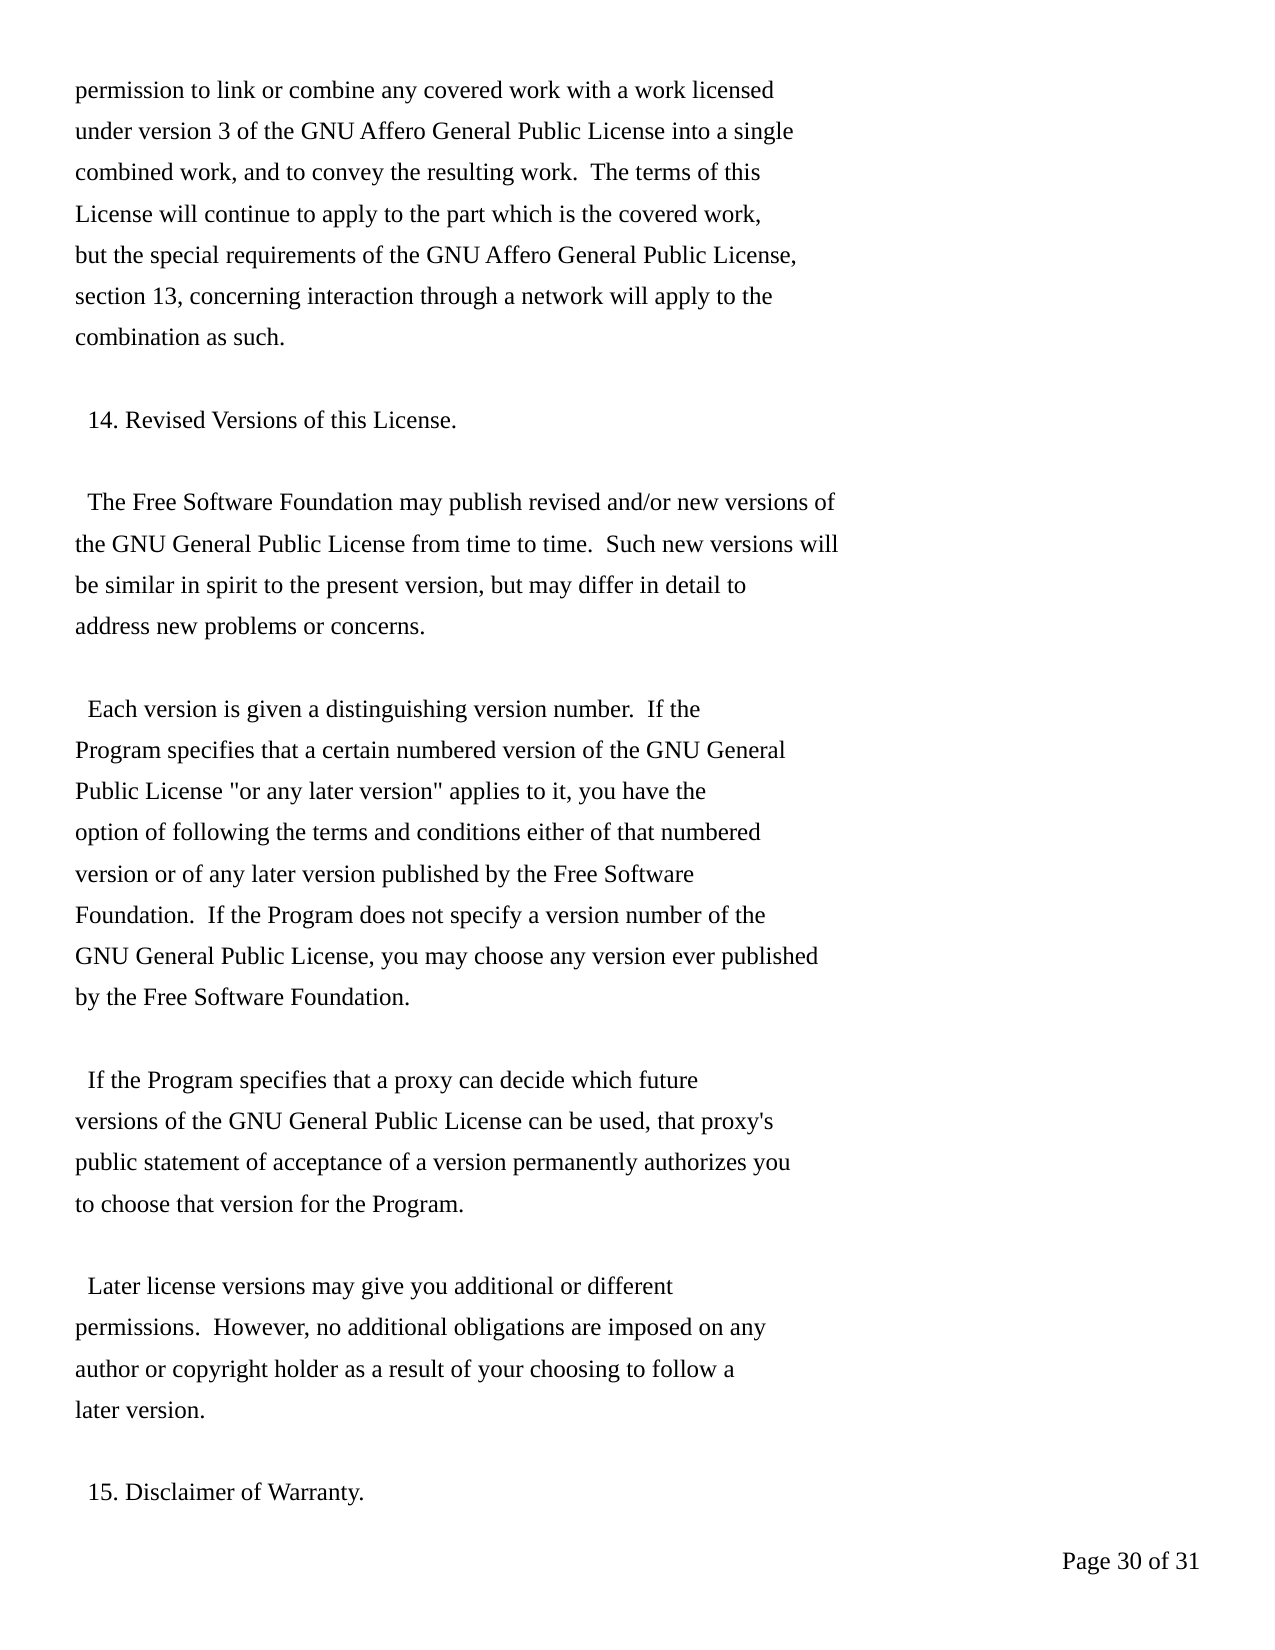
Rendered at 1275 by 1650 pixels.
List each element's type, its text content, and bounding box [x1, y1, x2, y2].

text permissions. However, no additional obligations are imposed on any [75, 1312, 1200, 1341]
text under version 3 of the GNU Affero General Public License into a single [75, 116, 1200, 145]
text option of following the terms and conditions either of that numbered [75, 817, 1200, 846]
text to choose that version for the Program. [75, 1189, 1200, 1217]
text permission to link or combine any covered work with a work licensed [75, 75, 1200, 104]
text but the special requirements of the GNU Affero General Public License, [75, 240, 1200, 269]
text combined work, and to convey the resulting work. The terms of this [75, 157, 1200, 186]
text Later license versions may give you additional or different [75, 1271, 1200, 1300]
text address new problems or concerns. [75, 611, 1200, 640]
text versions of the GNU General Public License can be used, that proxy's [75, 1106, 1200, 1135]
text be similar in spirit to the present version, but may differ in detail to [75, 570, 1200, 599]
text public statement of acceptance of a version permanently authorizes you [75, 1147, 1200, 1176]
text Each version is given a distinguishing version number. If the [75, 694, 1200, 722]
text the GNU General Public License from time to time. Such new versions will [75, 529, 1200, 557]
text section 13, concerning interaction through a network will apply to the [75, 281, 1200, 310]
text version or of any later version published by the Free Software [75, 859, 1200, 887]
text 14. Revised Versions of this License. [75, 405, 1200, 434]
text by the Free Software Foundation. [75, 982, 1200, 1011]
text Foundation. If the Program does not specify a version number of the [75, 900, 1200, 929]
text The Free Software Foundation may publish revised and/or new versions of [75, 487, 1200, 516]
text Public License "or any later version" applies to it, you have the [75, 776, 1200, 805]
text 15. Disclaimer of Warranty. [75, 1477, 1200, 1506]
text combination as such. [75, 322, 1200, 351]
text If the Program specifies that a proxy can decide which future [75, 1065, 1200, 1094]
text License will continue to apply to the part which is the covered work, [75, 199, 1200, 227]
text author or copyright holder as a result of your choosing to follow a [75, 1354, 1200, 1382]
text GNU General Public License, you may choose any version ever published [75, 941, 1200, 970]
text Program specifies that a certain numbered version of the GNU General [75, 735, 1200, 764]
text later version. [75, 1395, 1200, 1424]
